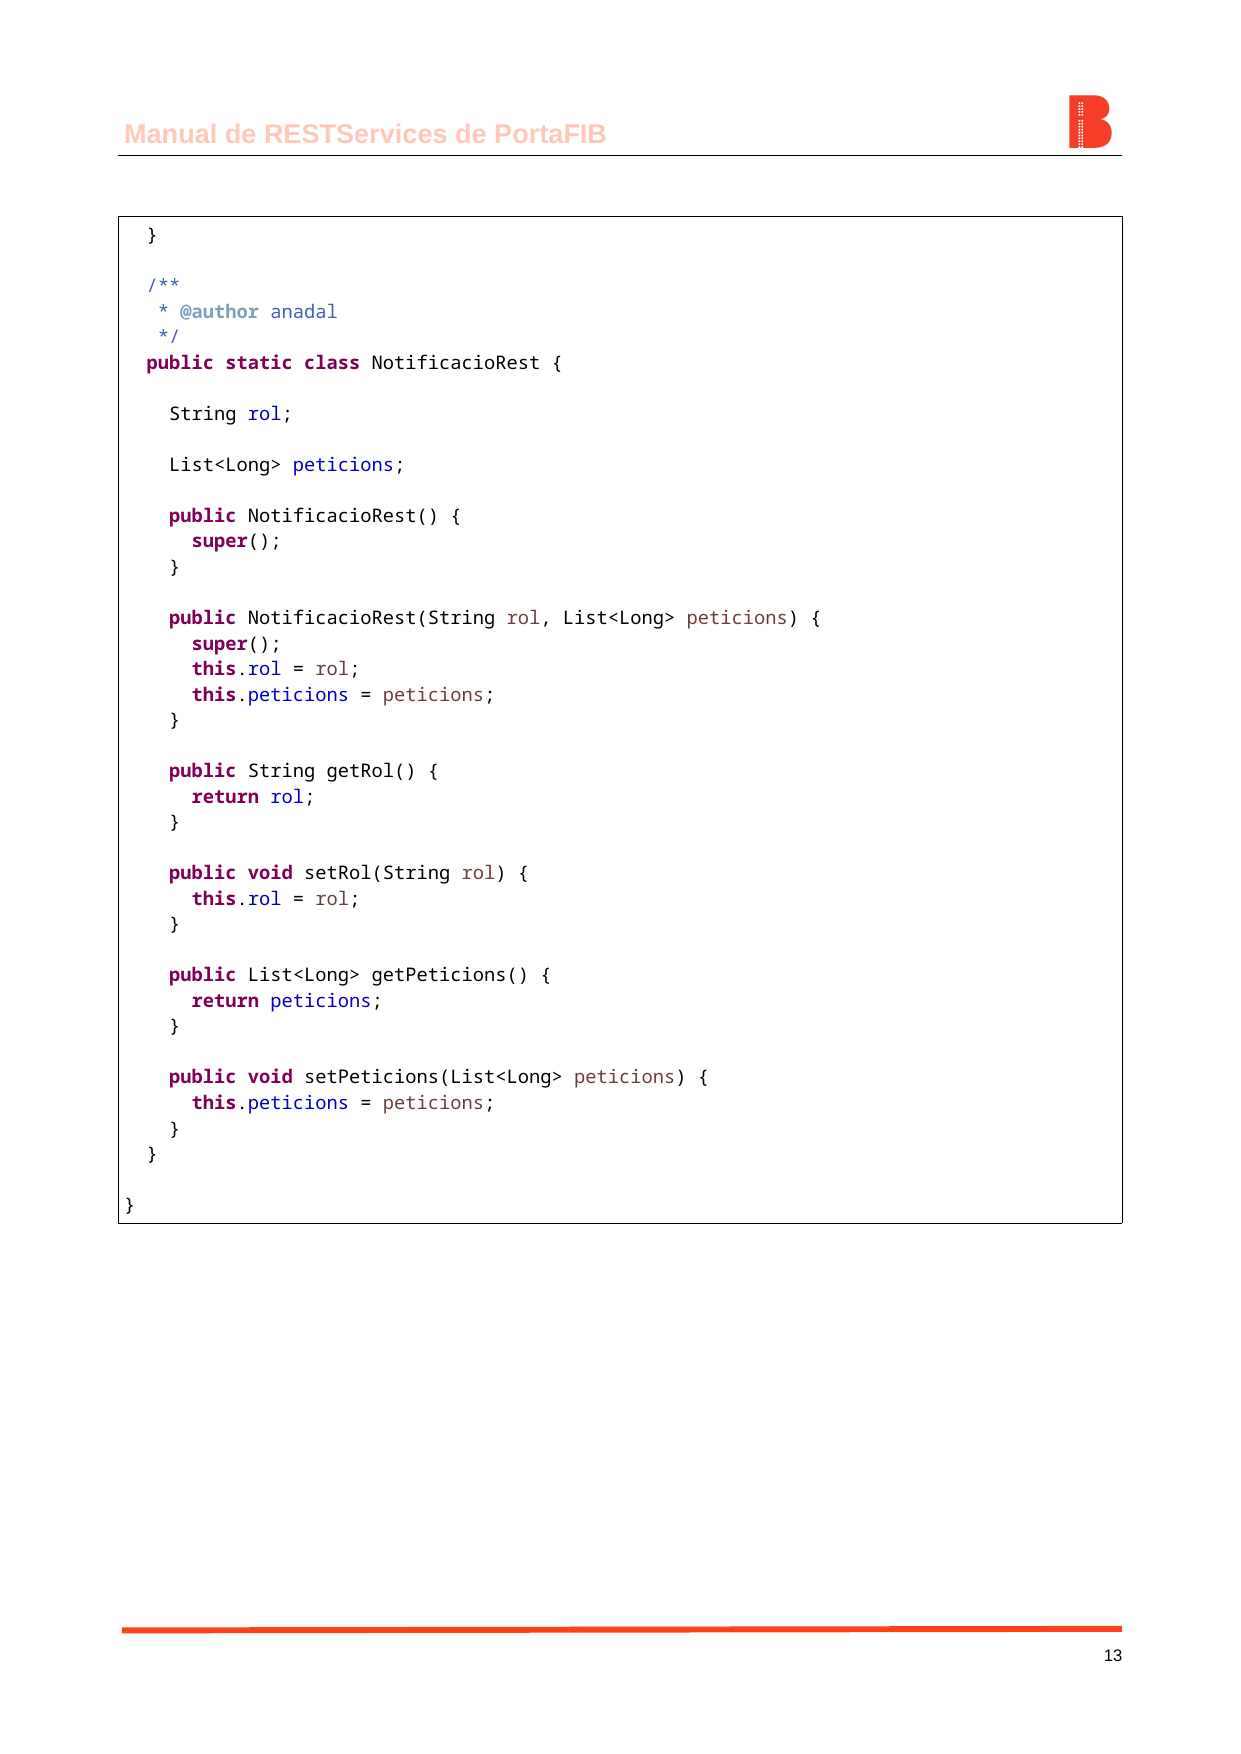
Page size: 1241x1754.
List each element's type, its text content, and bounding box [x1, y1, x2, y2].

table_header } /** * @author anadal */ public static class NotificacioRest { String rol; List<Long> peticions; public NotificacioRest() { super(); } public NotificacioRest(String rol, List<Long> peticions) { super(); this.rol = rol; this.peticions = peticions; } public String getRol() { return rol; } public void setRol(String rol) { this.rol = rol; } public List<Long> getPeticions() { return peticions; } public void setPeticions(List<Long> peticions) { this.peticions = peticions; } } } [119, 217, 1122, 1223]
picture [1063, 94, 1117, 150]
